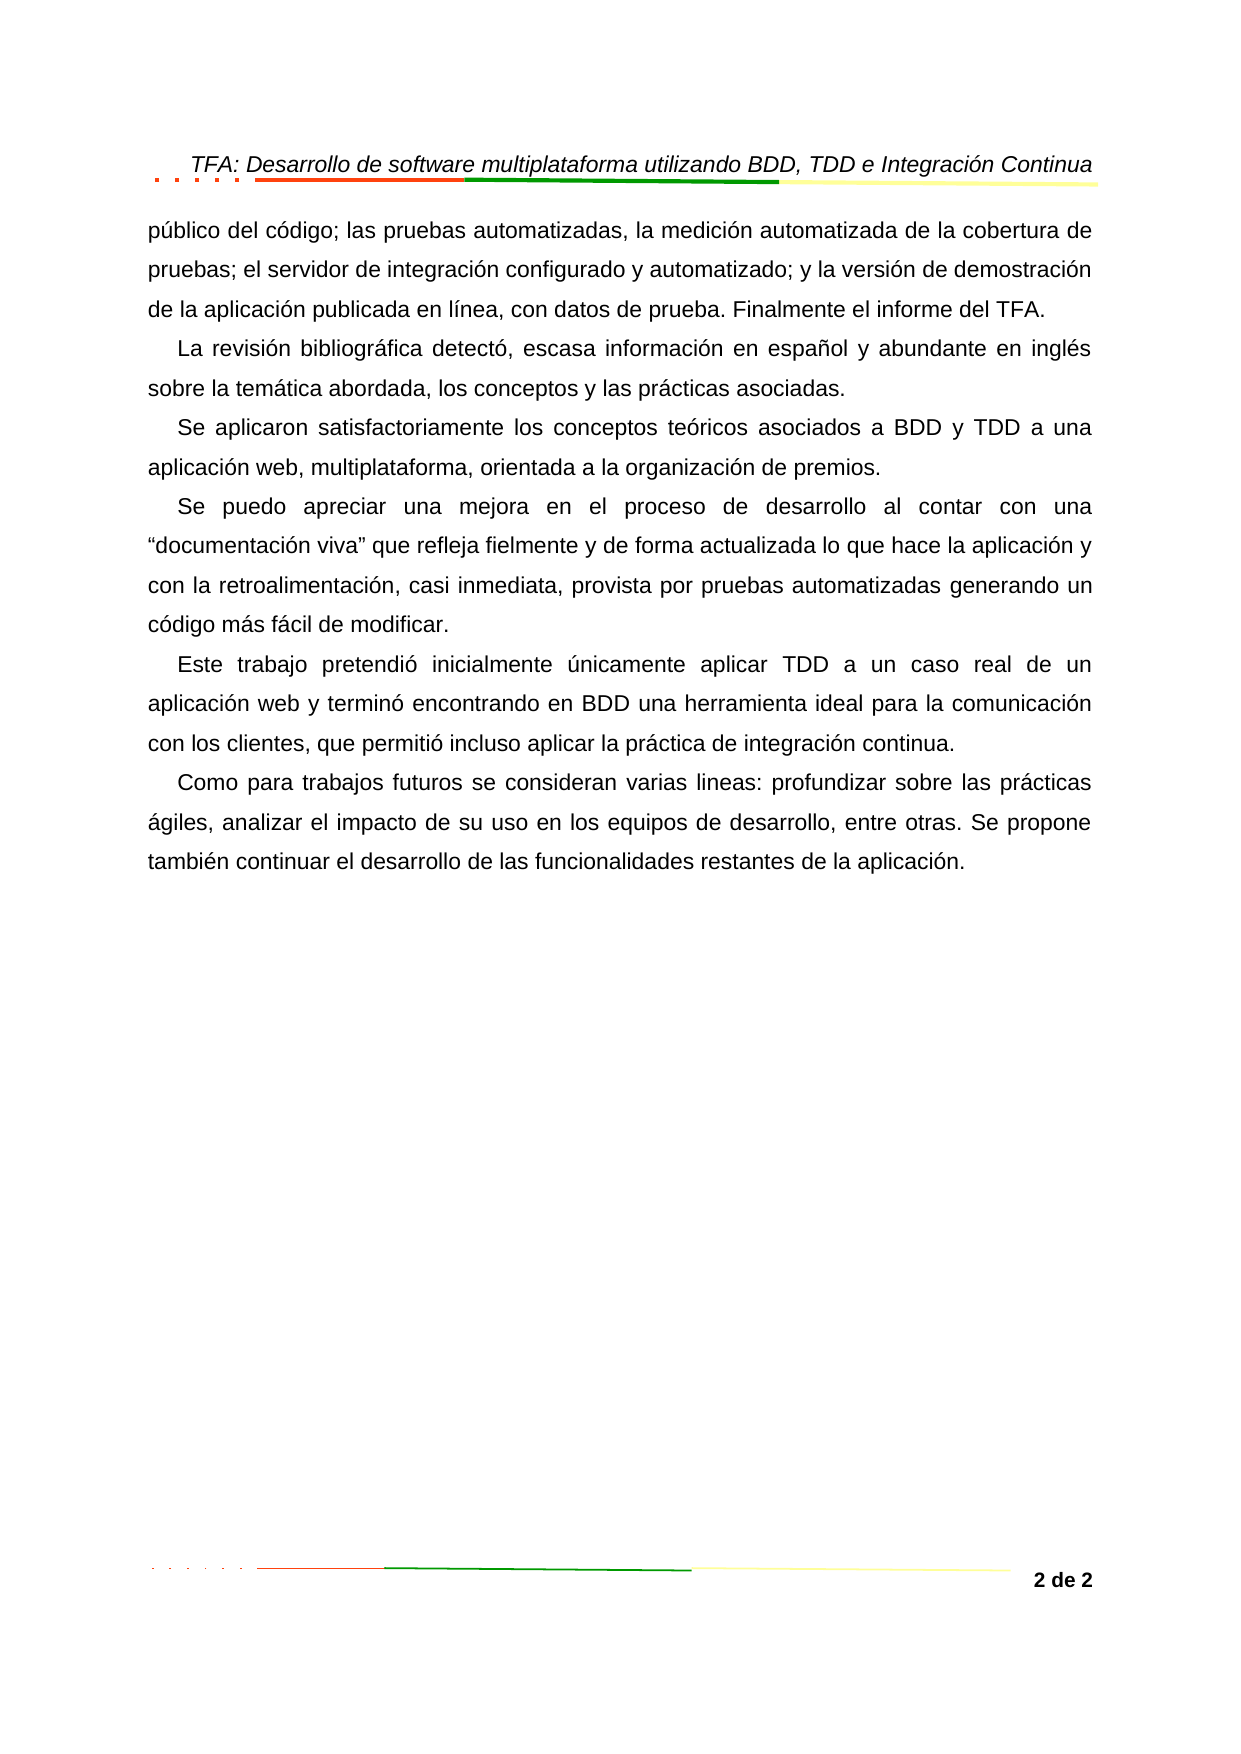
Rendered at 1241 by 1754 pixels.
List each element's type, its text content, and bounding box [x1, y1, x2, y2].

list Como para trabajos futuros se consideran varias lineas: profundizar sobre las prácticas ágiles, analizar el impacto de su uso en los equipos de desarrollo, entre otras. Se propone también continuar el desarrollo de las funcionalidades restantes de la aplicación. [148, 769, 1093, 874]
list Se puedo apreciar una mejora en el proceso de desarrollo al contar con una “documentación viva” que refleja fielmente y de forma actualizada lo que hace la aplicación y con la retroalimentación, casi inmediata, provista por pruebas automatizadas generando un código más fácil de modificar. [148, 493, 1093, 638]
list Este trabajo pretendió inicialmente únicamente aplicar TDD a un caso real de un aplicación web y terminó encontrando en BDD una herramienta ideal para la comunicación con los clientes, que permitió incluso aplicar la práctica de integración continua. [148, 651, 1093, 756]
list La revisión bibliográfica detectó, escasa información en español y abundante en inglés sobre la temática abordada, los conceptos y las prácticas asociadas. [148, 335, 1093, 401]
list Se aplicaron satisfactoriamente los conceptos teóricos asociados a BDD y TDD a una aplicación web, multiplataforma, orientada a la organización de premios. [148, 414, 1093, 480]
list público del código; las pruebas automatizadas, la medición automatizada de la cobertura de pruebas; el servidor de integración configurado y automatizado; y la versión de demostración de la aplicación publicada en línea, con datos de prueba. Finalmente el informe del TFA. [148, 217, 1093, 322]
